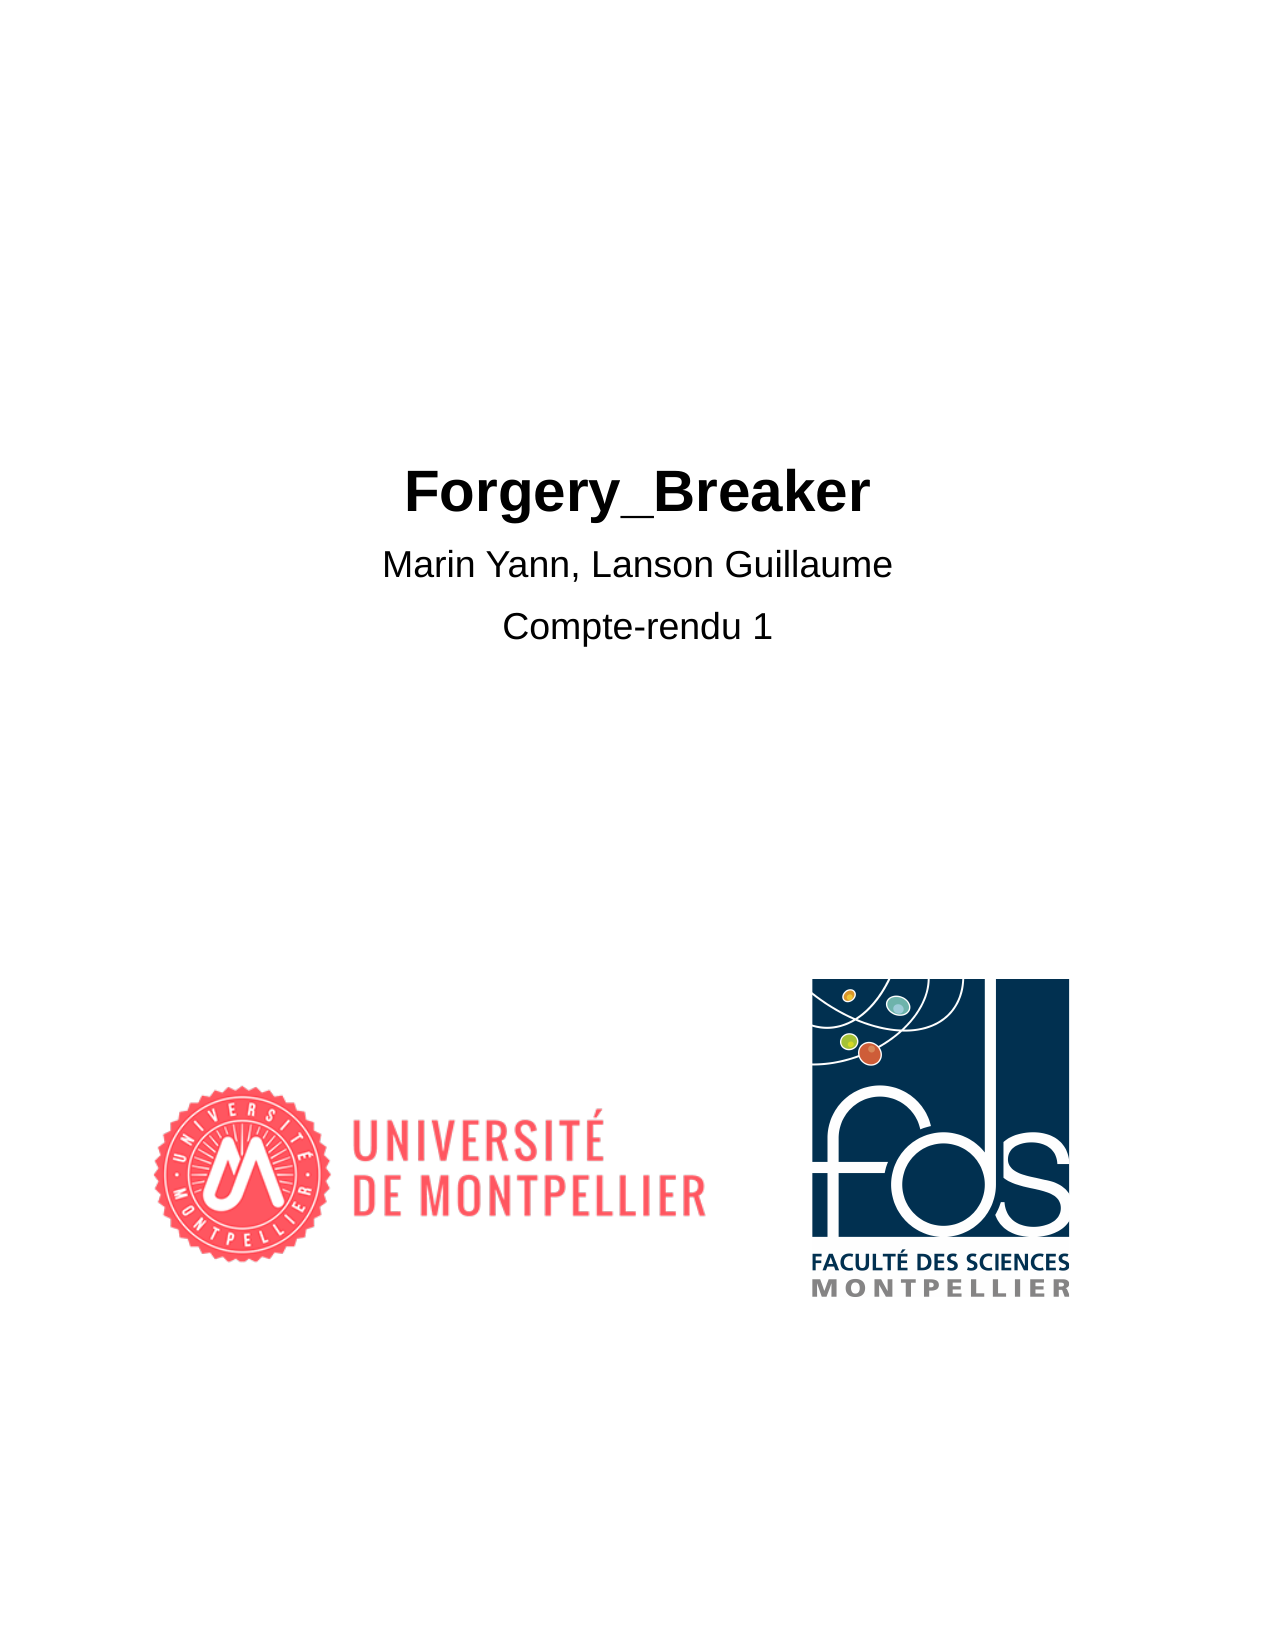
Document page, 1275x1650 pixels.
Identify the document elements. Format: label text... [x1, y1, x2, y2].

picture [812, 979, 1070, 1297]
subtitle Compte-rendu 1 [118, 604, 1157, 648]
subtitle Marin Yann, Lanson Guillaume [118, 543, 1157, 586]
picture [148, 1081, 731, 1264]
title Forgery_Breaker [118, 457, 1157, 524]
